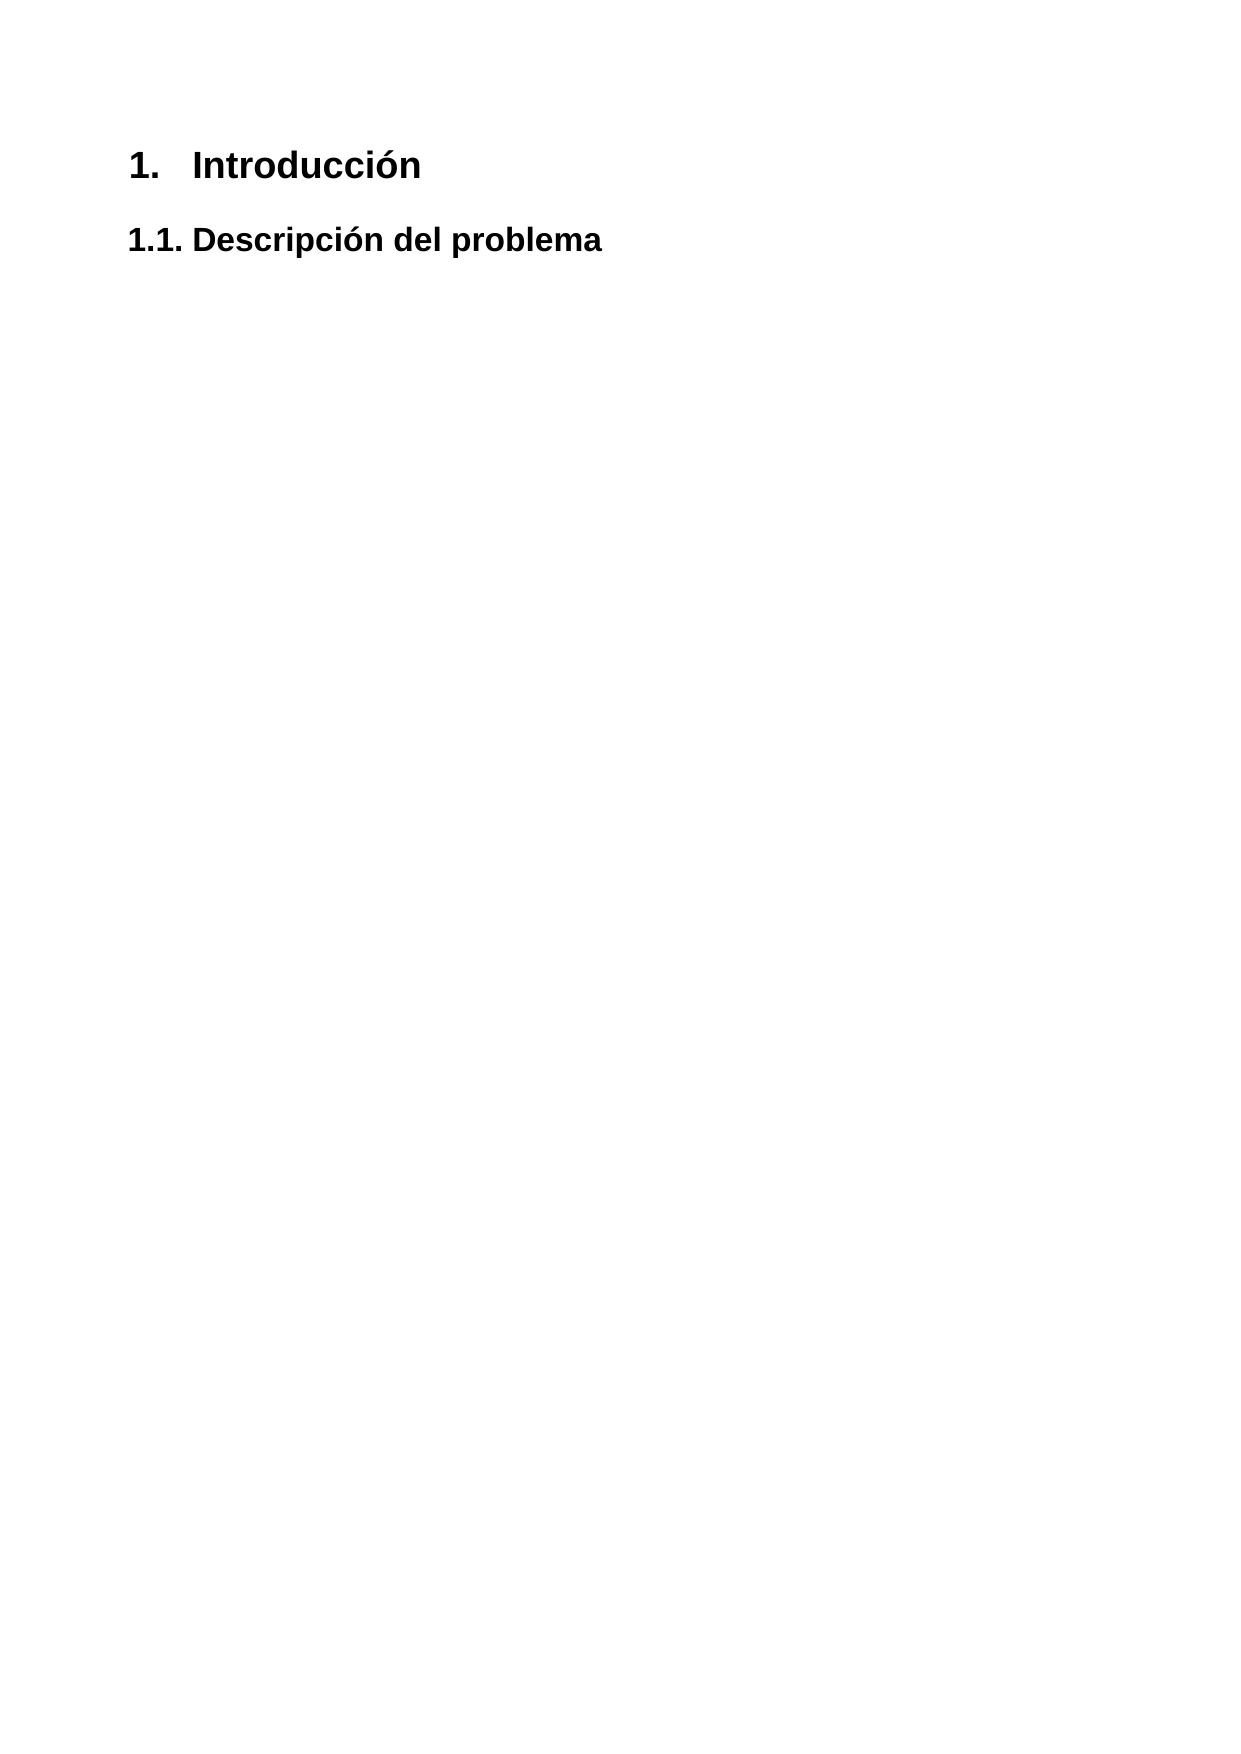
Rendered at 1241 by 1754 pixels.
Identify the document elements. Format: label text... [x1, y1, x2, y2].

subtitle Descripción del problema [118, 220, 1122, 259]
subtitle Introducción [118, 143, 1122, 187]
